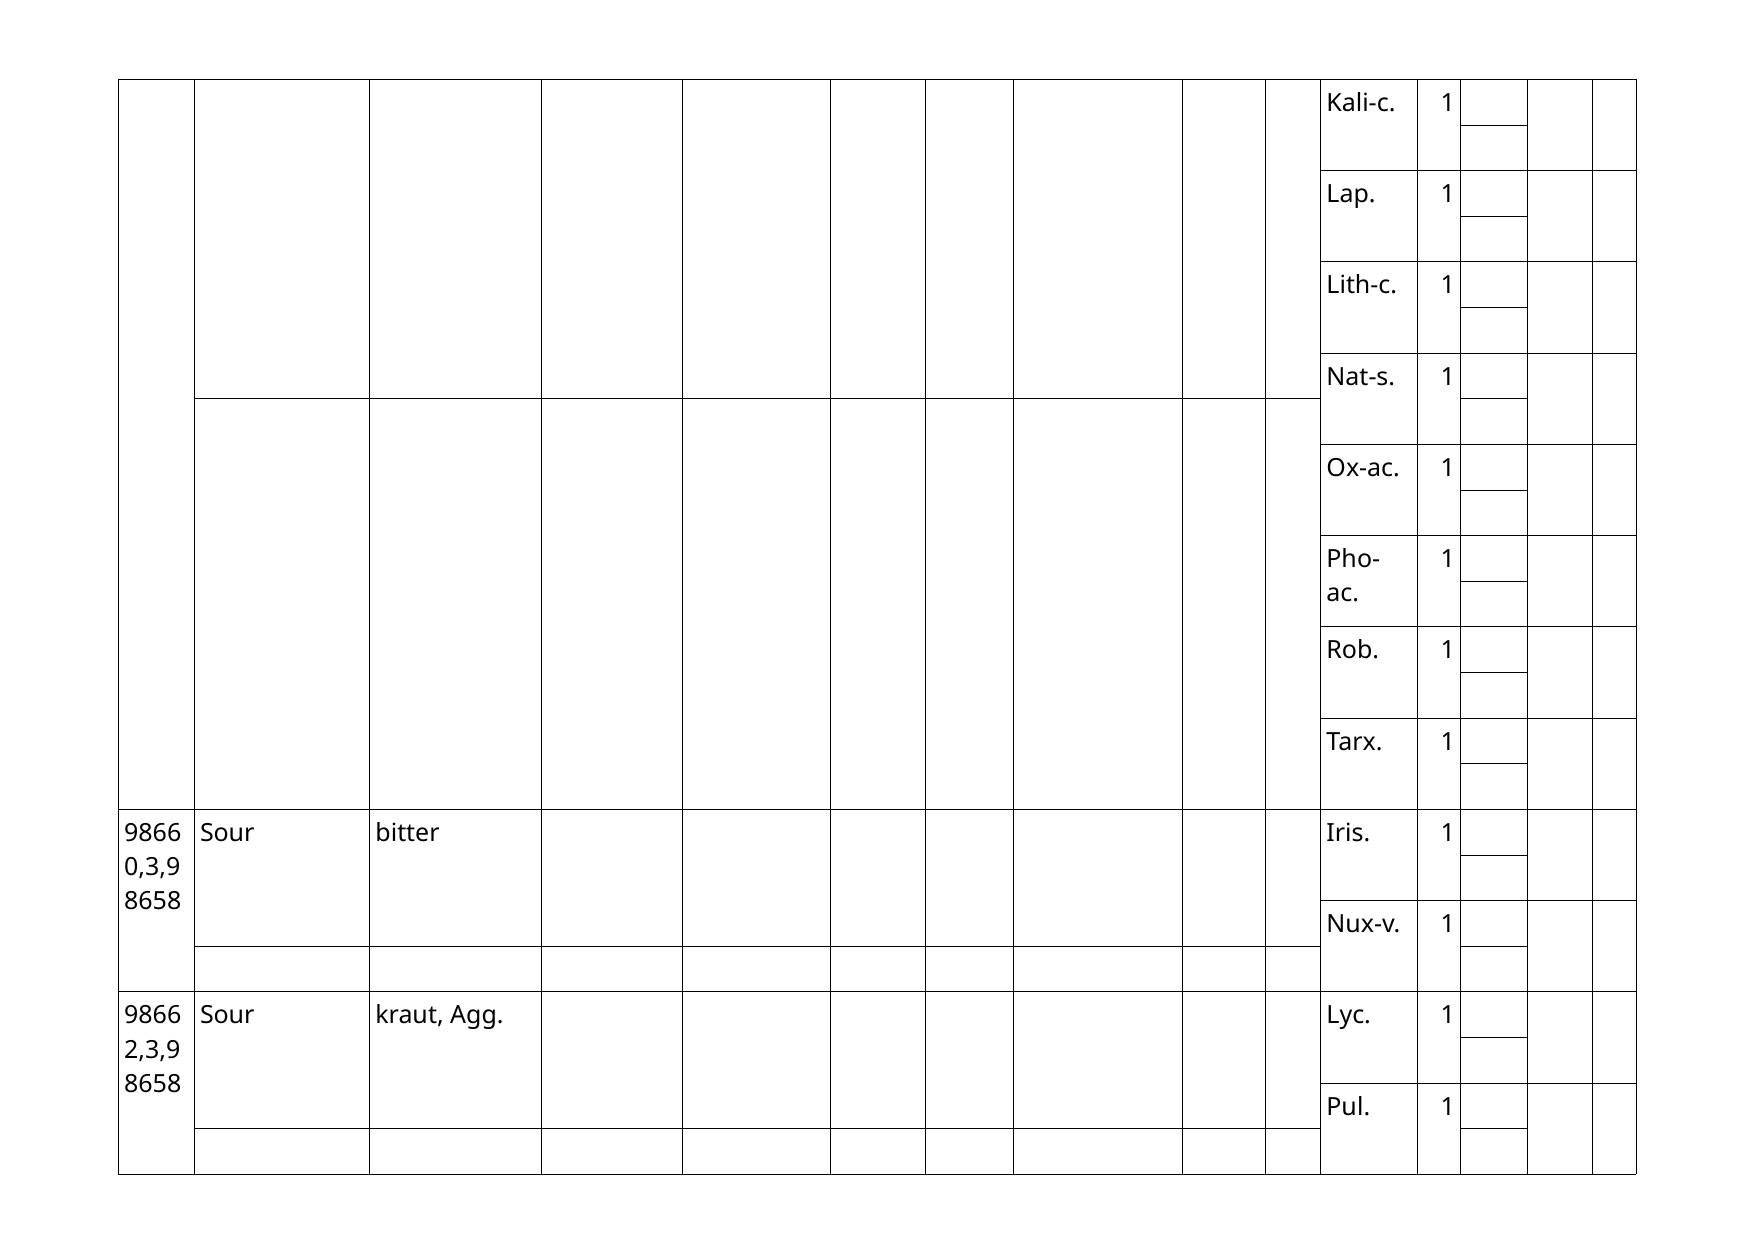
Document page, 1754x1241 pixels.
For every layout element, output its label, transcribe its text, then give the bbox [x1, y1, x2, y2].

table_cell [1461, 947, 1527, 991]
table_cell Nux-v. [1321, 901, 1417, 991]
table_cell [1593, 80, 1636, 170]
table_cell 1 [1418, 901, 1460, 991]
table_cell [1593, 536, 1636, 626]
table_cell [1593, 992, 1636, 1083]
table_cell [1593, 810, 1636, 900]
table_cell [1593, 901, 1636, 991]
table_cell 1 [1418, 810, 1460, 900]
table_cell [542, 1129, 682, 1174]
table_cell [1014, 810, 1182, 946]
table_cell [683, 810, 830, 946]
table_cell [1593, 1084, 1636, 1174]
table_cell 1 [1418, 1084, 1460, 1174]
table_cell [1461, 1129, 1527, 1174]
table_cell 1 [1418, 536, 1460, 626]
table_cell [1014, 80, 1182, 398]
table_cell [1014, 1129, 1182, 1174]
table_cell [831, 1129, 925, 1174]
table_cell [1266, 399, 1320, 809]
table_cell 1 [1418, 262, 1460, 353]
table_cell bitter [370, 810, 541, 946]
table_cell [831, 810, 925, 946]
table_cell [683, 1129, 830, 1174]
table_cell [926, 992, 1013, 1128]
table_cell [1528, 901, 1592, 991]
table_cell Nat-s. [1321, 354, 1417, 444]
table_cell [542, 992, 682, 1128]
table_cell Iris. [1321, 810, 1417, 900]
table_cell [1528, 992, 1592, 1083]
table_cell [1461, 491, 1527, 535]
table_cell Ox-ac. [1321, 445, 1417, 535]
table_cell [926, 947, 1013, 991]
table_cell [1528, 627, 1592, 718]
table_cell 1 [1418, 171, 1460, 261]
table_cell [1014, 399, 1182, 809]
table_cell 1 [1418, 445, 1460, 535]
table_cell [1461, 80, 1527, 124]
table_cell [1183, 80, 1265, 398]
table_cell 98660,3,98658 [119, 810, 194, 991]
table_cell [926, 810, 1013, 946]
table_cell [195, 947, 369, 991]
table_cell [1461, 308, 1527, 353]
table_cell [542, 399, 682, 809]
table_cell [683, 947, 830, 991]
table_cell [1461, 354, 1527, 398]
table_cell [1593, 262, 1636, 353]
table_cell [1461, 901, 1527, 946]
table_cell [1461, 445, 1527, 489]
table_cell 1 [1418, 992, 1460, 1083]
table_cell [926, 80, 1013, 398]
table_cell [1183, 992, 1265, 1128]
table_cell [1528, 80, 1592, 170]
table_cell [1014, 947, 1182, 991]
table_cell [1461, 126, 1527, 170]
table_cell [1528, 445, 1592, 535]
table_cell [1593, 719, 1636, 809]
table_cell [1461, 627, 1527, 672]
table_cell 98662,3,98658 [119, 992, 194, 1174]
table_cell [1528, 536, 1592, 626]
table_cell [1266, 810, 1320, 946]
table_cell [370, 947, 541, 991]
table_cell [1461, 719, 1527, 763]
table_cell [542, 80, 682, 398]
table_cell Tarx. [1321, 719, 1417, 809]
table_cell kraut, Agg. [370, 992, 541, 1128]
table_cell [926, 399, 1013, 809]
table_cell [195, 399, 369, 809]
table_cell [1183, 399, 1265, 809]
table_cell [926, 1129, 1013, 1174]
table_cell Lyc. [1321, 992, 1417, 1083]
table_cell [1266, 947, 1320, 991]
table_cell Kali-c. [1321, 80, 1417, 170]
table_cell [1461, 1084, 1527, 1128]
table_cell Lap. [1321, 171, 1417, 261]
table_cell 1 [1418, 627, 1460, 718]
table_cell [1461, 764, 1527, 809]
table_cell [1266, 1129, 1320, 1174]
table_cell [1266, 80, 1320, 398]
table_cell [1461, 171, 1527, 216]
table_cell 1 [1418, 80, 1460, 170]
table_cell [370, 80, 541, 398]
table_cell [1528, 171, 1592, 261]
table_cell Rob. [1321, 627, 1417, 718]
table_cell [1461, 399, 1527, 444]
table_cell [1593, 627, 1636, 718]
table_cell [1528, 1084, 1592, 1174]
table_cell [831, 399, 925, 809]
table_cell Sour [195, 810, 369, 946]
table_cell [1461, 810, 1527, 854]
table_cell [1528, 354, 1592, 444]
table_cell Lith-c. [1321, 262, 1417, 353]
table_cell [1528, 719, 1592, 809]
table_cell [1461, 536, 1527, 581]
table_cell [1593, 171, 1636, 261]
table_cell [370, 1129, 541, 1174]
table_cell [683, 399, 830, 809]
table_cell [1461, 262, 1527, 307]
table_cell Pho-ac. [1321, 536, 1417, 626]
table_cell [1593, 445, 1636, 535]
table_cell [1266, 992, 1320, 1128]
table_cell [370, 399, 541, 809]
table_cell [119, 80, 194, 809]
table_cell [195, 1129, 369, 1174]
table_cell Pul. [1321, 1084, 1417, 1174]
table_cell [1183, 1129, 1265, 1174]
table_cell 1 [1418, 719, 1460, 809]
table_cell [1461, 217, 1527, 261]
table_cell [1461, 856, 1527, 900]
table_cell [1183, 947, 1265, 991]
table_cell [195, 80, 369, 398]
table_cell [1528, 262, 1592, 353]
table_cell [1528, 810, 1592, 900]
table_cell [831, 992, 925, 1128]
table_cell [831, 947, 925, 991]
table_cell Sour [195, 992, 369, 1128]
table_cell [1014, 992, 1182, 1128]
table_cell [683, 80, 830, 398]
table_cell [1593, 354, 1636, 444]
table_cell [542, 810, 682, 946]
table_cell 1 [1418, 354, 1460, 444]
table_cell [1461, 992, 1527, 1037]
table_cell [831, 80, 925, 398]
table_cell [542, 947, 682, 991]
table_cell [1461, 673, 1527, 718]
table_cell [683, 992, 830, 1128]
table_cell [1183, 810, 1265, 946]
table_cell [1461, 582, 1527, 626]
table_cell [1461, 1038, 1527, 1083]
